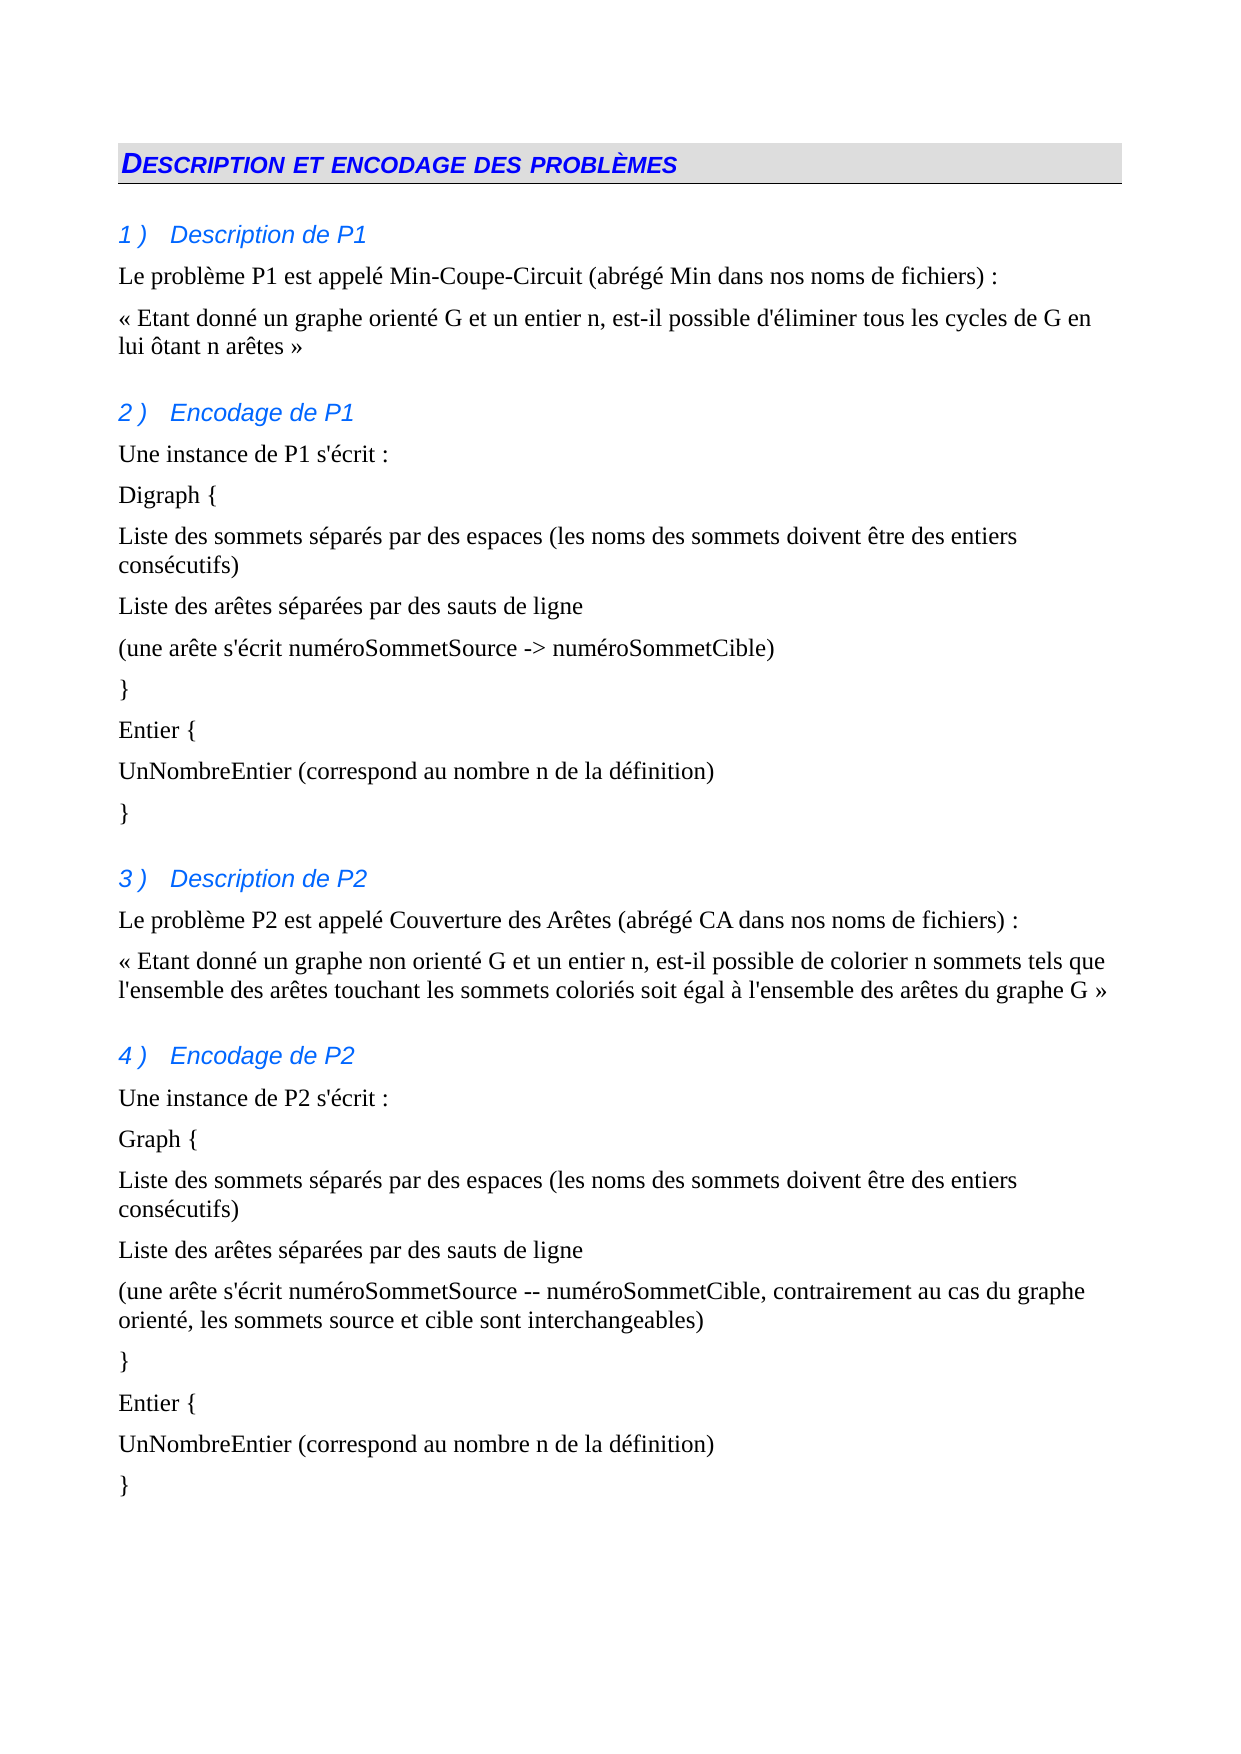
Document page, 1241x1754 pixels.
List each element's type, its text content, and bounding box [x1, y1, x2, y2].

text Entier { [118, 715, 1122, 744]
subtitle Description de P2 [118, 864, 1122, 893]
text Une instance de P1 s'écrit : [118, 439, 1122, 468]
text Graph { [118, 1124, 1122, 1153]
text } [118, 798, 1122, 826]
subtitle Encodage de P2 [118, 1041, 1122, 1070]
text Liste des arêtes séparées par des sauts de ligne [118, 1235, 1122, 1264]
text Digraph { [118, 480, 1122, 509]
text UnNombreEntier (correspond au nombre n de la définition) [118, 1429, 1122, 1458]
text } [118, 674, 1122, 703]
text Liste des sommets séparés par des espaces (les noms des sommets doivent être des entiers consécutifs) [118, 1165, 1122, 1223]
text UnNombreEntier (correspond au nombre n de la définition) [118, 756, 1122, 785]
text Une instance de P2 s'écrit : [118, 1083, 1122, 1111]
subtitle Description de P1 [118, 220, 1122, 249]
text Liste des sommets séparés par des espaces (les noms des sommets doivent être des entiers consécutifs) [118, 521, 1122, 579]
text « Etant donné un graphe non orienté G et un entier n, est-il possible de colorier n sommets tels que l'ensemble des arêtes touchant les sommets coloriés soit égal à l'ensemble des arêtes du graphe G » [118, 946, 1122, 1004]
text } [118, 1470, 1122, 1499]
text Le problème P2 est appelé Couverture des Arêtes (abrégé CA dans nos noms de fichiers) : [118, 905, 1122, 934]
text (une arête s'écrit numéroSommetSource -- numéroSommetCible, contrairement au cas du graphe orienté, les sommets source et cible sont interchangeables) [118, 1276, 1122, 1334]
text (une arête s'écrit numéroSommetSource -> numéroSommetCible) [118, 633, 1122, 661]
text Entier { [118, 1388, 1122, 1416]
text « Etant donné un graphe orienté G et un entier n, est-il possible d'éliminer tous les cycles de G en lui ôtant n arêtes » [118, 303, 1122, 360]
subtitle Description et encodage des problèmes [118, 143, 1122, 183]
text Le problème P1 est appelé Min-Coupe-Circuit (abrégé Min dans nos noms de fichiers) : [118, 261, 1122, 290]
text } [118, 1346, 1122, 1375]
text Liste des arêtes séparées par des sauts de ligne [118, 591, 1122, 620]
subtitle Encodage de P1 [118, 398, 1122, 426]
